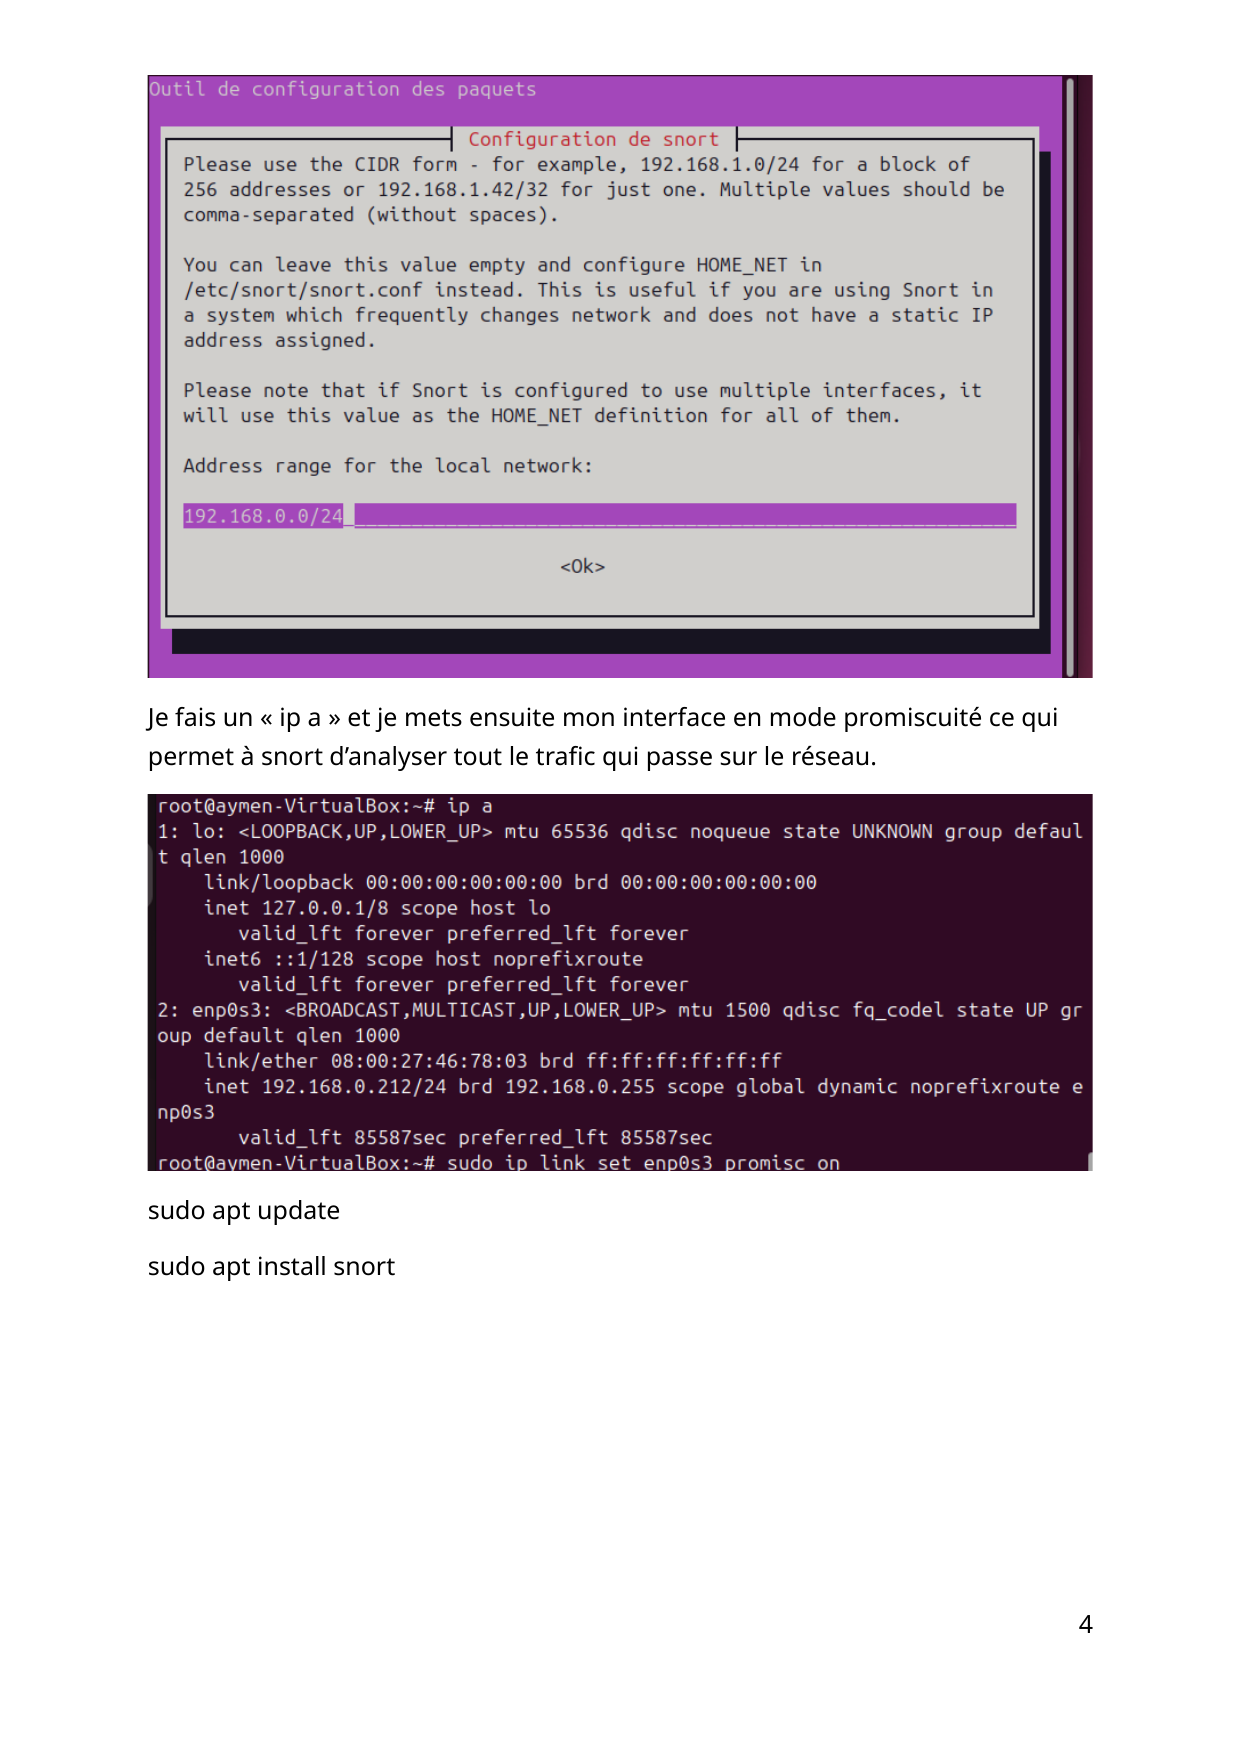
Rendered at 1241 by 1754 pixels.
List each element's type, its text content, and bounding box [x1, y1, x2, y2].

text sudo apt update [148, 1192, 1093, 1227]
text Je fais un « ip a » et je mets ensuite mon interface en mode promiscuité ce qui permet à snort d’analyser tout le trafic qui passe sur le réseau. [148, 700, 1093, 773]
text sudo apt install snort [148, 1248, 1093, 1282]
